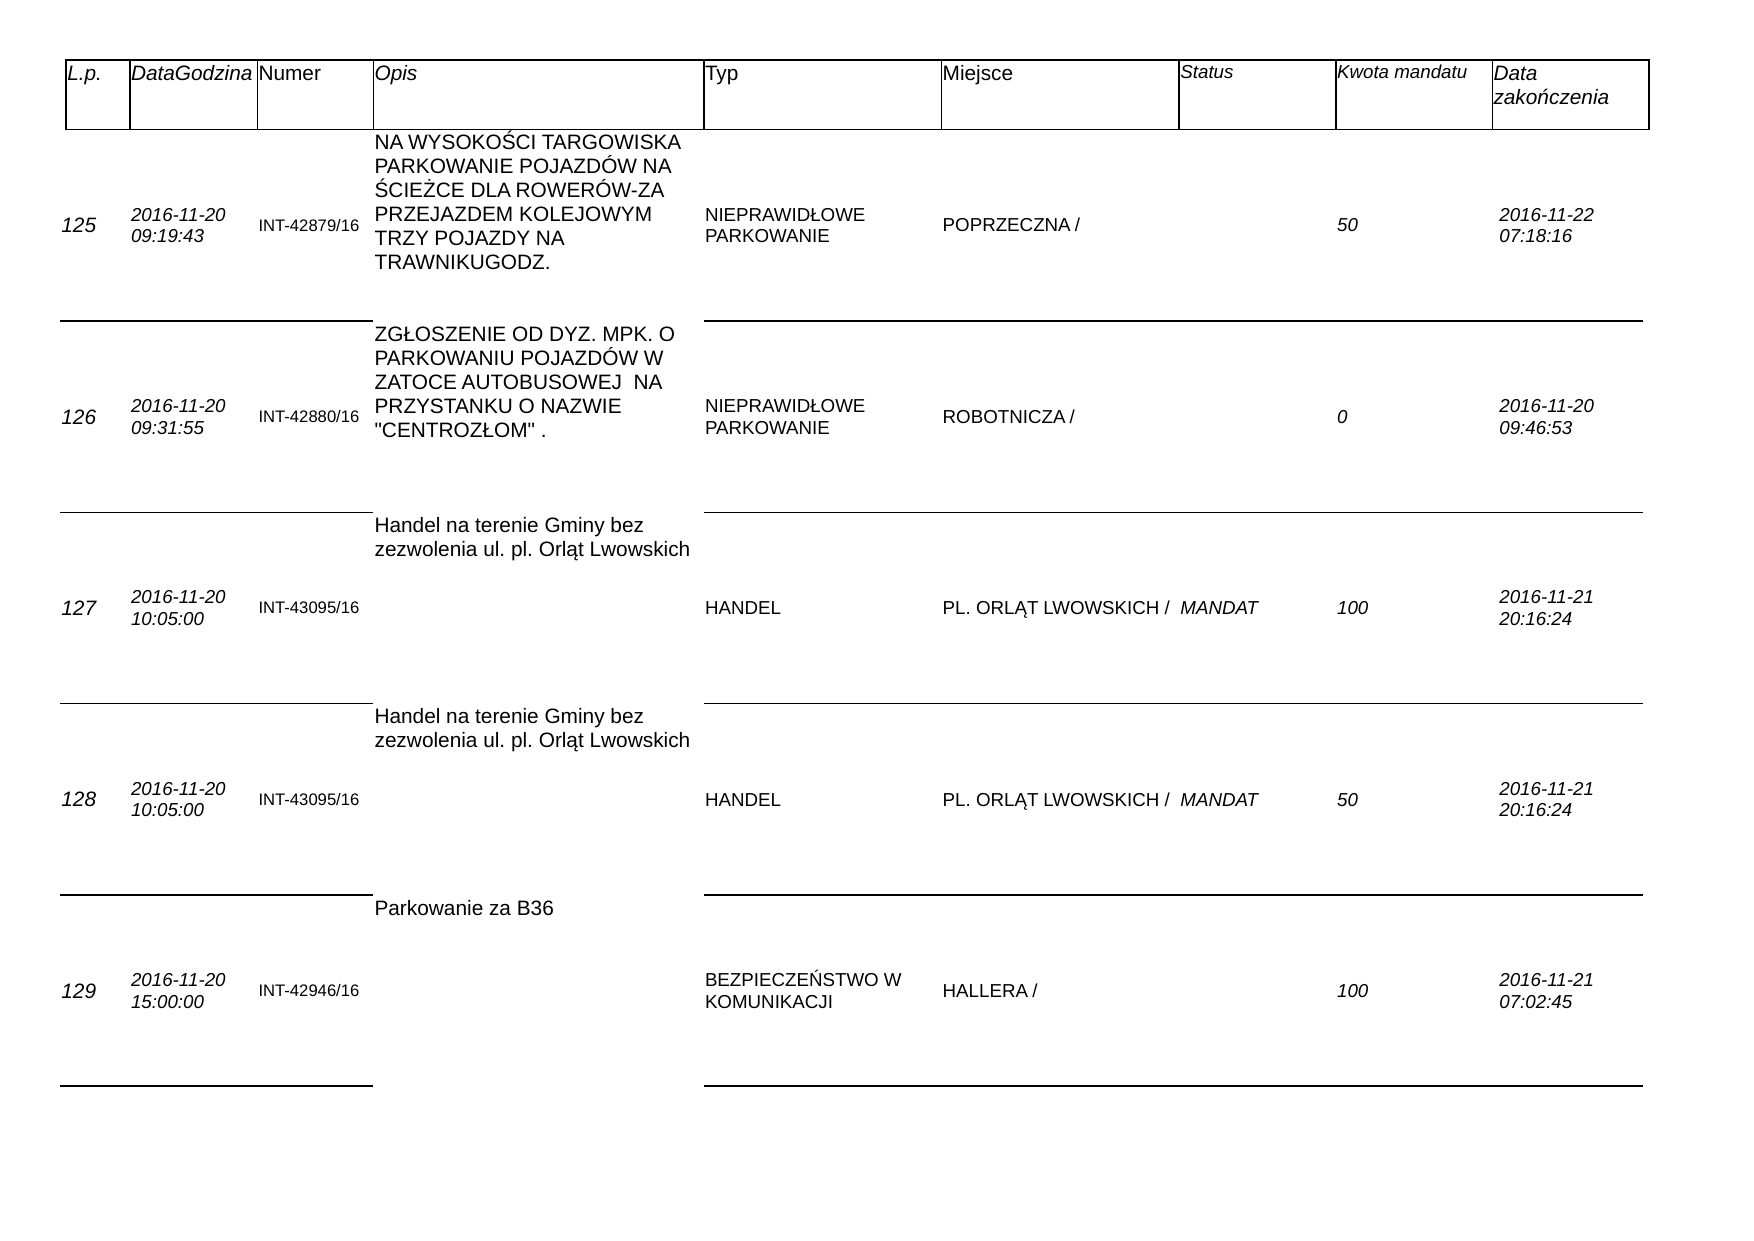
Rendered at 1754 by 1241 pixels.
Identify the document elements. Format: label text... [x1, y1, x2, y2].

table_header [60, 59, 65, 129]
table_cell HANDEL [704, 704, 941, 894]
table_cell 125 [60, 129, 130, 320]
table_cell [1643, 130, 1649, 320]
table_cell 127 [60, 513, 130, 703]
table_cell INT-42946/16 [257, 896, 373, 1085]
table_cell [1179, 130, 1336, 320]
table_cell PL. ORLĄT LWOWSKICH / [941, 704, 1179, 894]
table_cell [1179, 896, 1336, 1085]
table_header Numer [258, 61, 373, 129]
table_cell 100 [1336, 513, 1498, 703]
table_cell 50 [1336, 704, 1498, 894]
table_cell Parkowanie za B36 [373, 894, 704, 1085]
table_cell HANDEL [704, 513, 941, 703]
table_cell 2016-11-20 09:46:53 [1498, 322, 1643, 511]
table_cell POPRZECZNA / [941, 130, 1179, 320]
table_cell 50 [1336, 130, 1498, 320]
table_cell 2016-11-20 09:31:55 [130, 322, 257, 511]
table_cell 128 [60, 704, 130, 894]
table_cell INT-42880/16 [257, 322, 373, 511]
table_cell PL. ORLĄT LWOWSKICH / [941, 513, 1179, 703]
table_cell MANDAT [1179, 513, 1336, 703]
table_cell 100 [1336, 896, 1498, 1085]
table_cell INT-43095/16 [257, 513, 373, 703]
table_header Status [1180, 61, 1335, 129]
table_cell MANDAT [1179, 704, 1336, 894]
table_cell [1643, 320, 1649, 511]
table_cell Handel na terenie Gminy bez zezwolenia ul. pl. Orląt Lwowskich [373, 703, 704, 894]
table_header Miejsce [942, 61, 1178, 129]
table_cell 2016-11-21 20:16:24 [1498, 704, 1643, 894]
table_cell ROBOTNICZA / [941, 322, 1179, 511]
table_cell HALLERA / [941, 896, 1179, 1085]
table_header Data zakończenia [1493, 61, 1648, 129]
table_cell NIEPRAWIDŁOWE PARKOWANIE [704, 322, 941, 511]
table_header DataGodzina [131, 61, 257, 129]
table_cell [1643, 703, 1649, 894]
table_cell [1643, 894, 1649, 1085]
table_cell INT-42879/16 [257, 130, 373, 320]
table_header Kwota mandatu [1337, 61, 1492, 129]
table_cell BEZPIECZEŃSTWO W KOMUNIKACJI [704, 896, 941, 1085]
table_header L.p. [67, 61, 129, 129]
table_cell 2016-11-20 15:00:00 [130, 896, 257, 1085]
table_cell 2016-11-20 09:19:43 [130, 130, 257, 320]
table_header Typ [705, 61, 941, 129]
table_cell 2016-11-22 07:18:16 [1498, 130, 1643, 320]
table_cell 2016-11-20 10:05:00 [130, 704, 257, 894]
table_cell [1643, 511, 1649, 703]
table_cell ZGŁOSZENIE OD DYZ. MPK. O PARKOWANIU POJAZDÓW W ZATOCE AUTOBUSOWEJ NA PRZYSTANKU O NAZWIE "CENTROZŁOM" . [373, 320, 704, 511]
table_cell 2016-11-21 20:16:24 [1498, 513, 1643, 703]
table_cell NIEPRAWIDŁOWE PARKOWANIE [704, 130, 941, 320]
table_cell INT-43095/16 [257, 704, 373, 894]
table_cell 0 [1336, 322, 1498, 511]
table_cell [1179, 322, 1336, 511]
table_cell NA WYSOKOŚCI TARGOWISKA PARKOWANIE POJAZDÓW NA ŚCIEŻCE DLA ROWERÓW-ZA PRZEJAZDEM KOLEJOWYM TRZY POJAZDY NA TRAWNIKUGODZ. [373, 130, 704, 320]
table_header Opis [374, 61, 703, 129]
table_cell 126 [60, 322, 130, 511]
table_cell 129 [60, 896, 130, 1085]
table_cell 2016-11-20 10:05:00 [130, 513, 257, 703]
table_cell Handel na terenie Gminy bez zezwolenia ul. pl. Orląt Lwowskich [373, 511, 704, 703]
table_cell 2016-11-21 07:02:45 [1498, 896, 1643, 1085]
